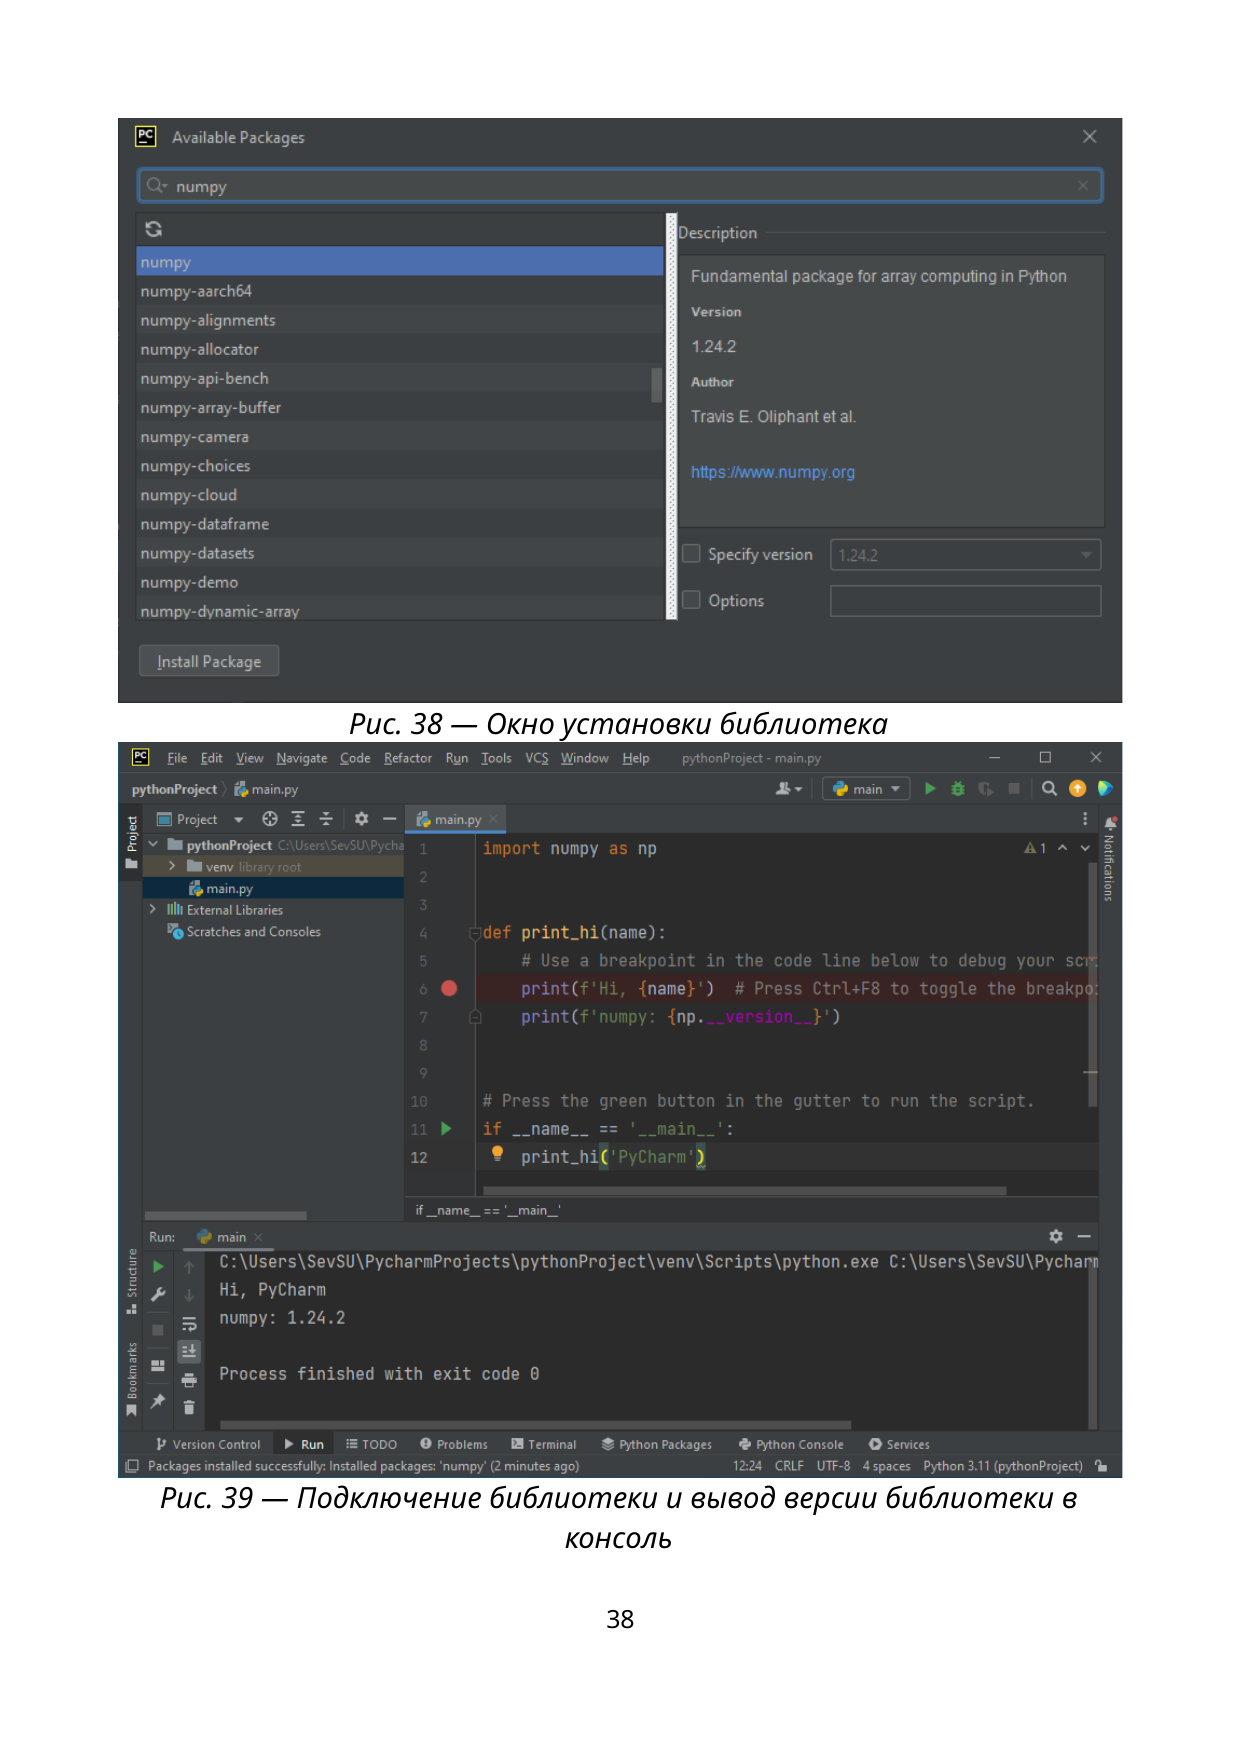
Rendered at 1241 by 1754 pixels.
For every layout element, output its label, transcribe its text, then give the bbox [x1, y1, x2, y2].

text Рис. 38 — Окно установки библиотека [118, 703, 1122, 742]
picture [118, 742, 1123, 1478]
picture [118, 118, 1123, 703]
text Рис. 39 — Подключение библиотеки и вывод версии библиотеки в консоль [118, 1478, 1122, 1557]
